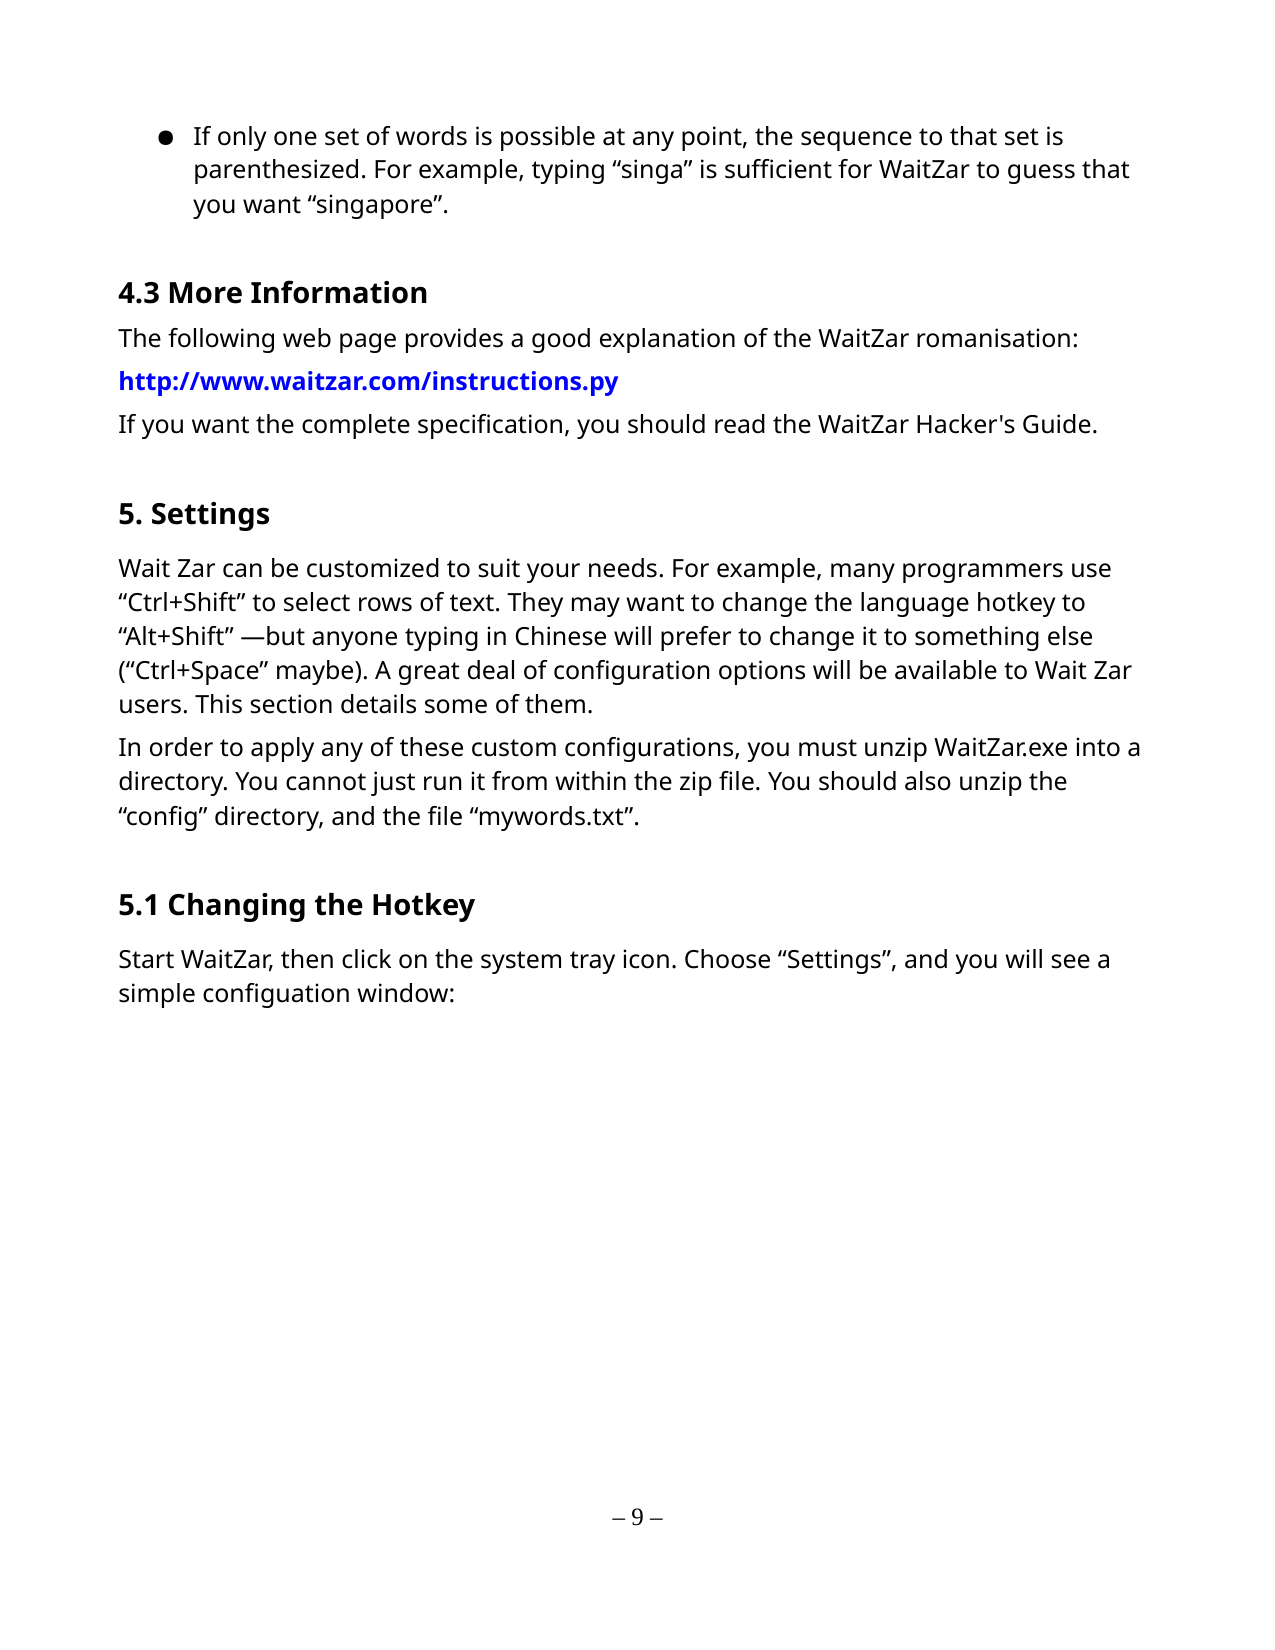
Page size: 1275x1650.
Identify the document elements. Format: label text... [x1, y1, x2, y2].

text Start WaitZar, then click on the system tray icon. Choose “Settings”, and you will see a simple configuation window: [118, 942, 1157, 1010]
list If only one set of words is possible at any point, the sequence to that set is parenthesized. For example, typing “singa” is sufficient for WaitZar to guess that you want “singapore”. [156, 118, 1157, 220]
subtitle 5.1 Changing the Hotkey [118, 884, 1157, 924]
text The following web page provides a good explanation of the WaitZar romanisation: [118, 321, 1157, 355]
text If you want the complete specification, you should read the WaitZar Hacker's Guide. [118, 407, 1157, 441]
text In order to apply any of these custom configurations, you must unzip WaitZar.exe into a directory. You cannot just run it from within the zip file. You should also unzip the “config” directory, and the file “mywords.txt”. [118, 730, 1157, 832]
subtitle 5. Settings [118, 493, 1157, 533]
subtitle 4.3 More Information [118, 272, 1157, 312]
text Wait Zar can be customized to suit your needs. For example, many programmers use “Ctrl+Shift” to select rows of text. They may want to change the language hotkey to “Alt+Shift” —but anyone typing in Chinese will prefer to change it to something else (“Ctrl+Space” maybe). A great deal of configuration options will be available to Wait Zar users. This section details some of them. [118, 551, 1157, 721]
text http://www.waitzar.com/instructions.py [118, 364, 1157, 398]
